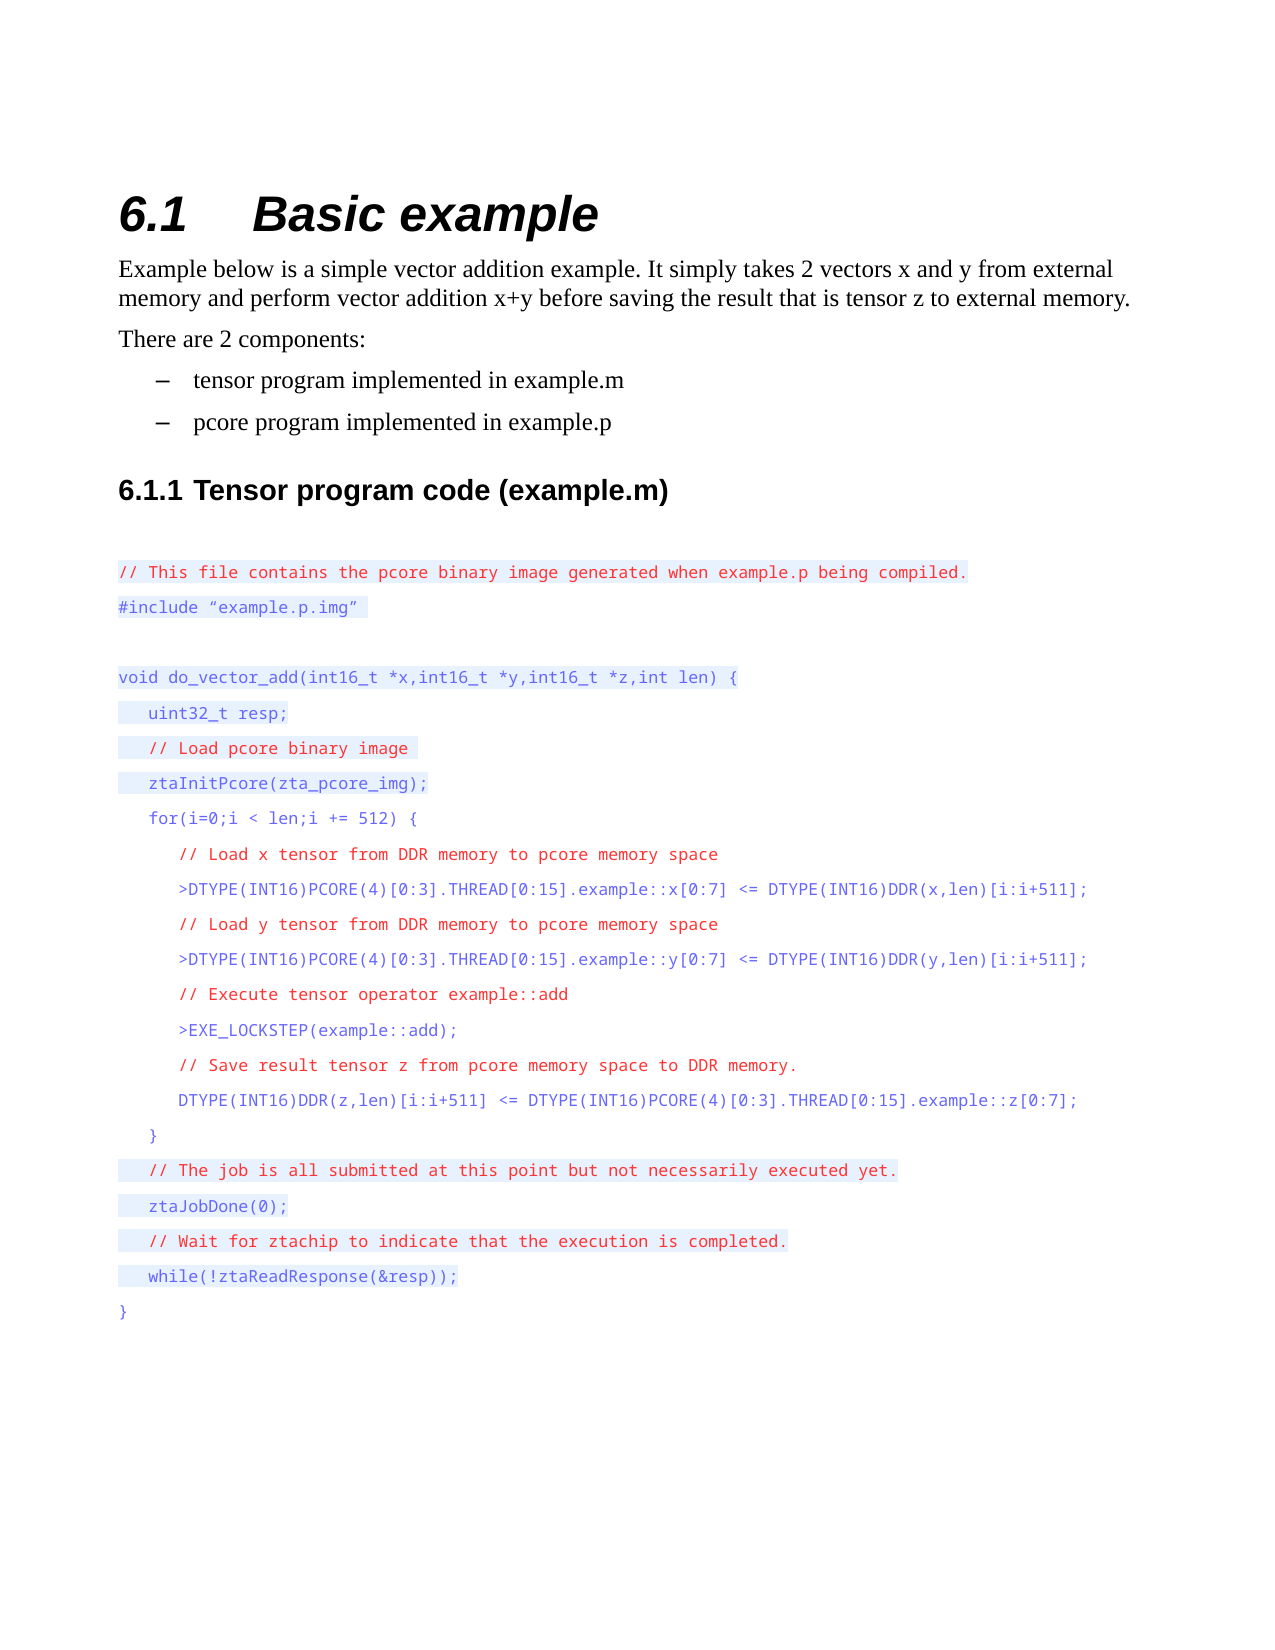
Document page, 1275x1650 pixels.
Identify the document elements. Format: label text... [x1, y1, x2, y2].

text // Wait for ztachip to indicate that the execution is completed. [118, 1229, 1157, 1252]
list tensor program implemented in example.m [156, 366, 1157, 394]
text // Load y tensor from DDR memory to pcore memory space [118, 912, 1157, 935]
text There are 2 components: [118, 324, 1157, 353]
subtitle Basic example [118, 184, 1157, 242]
text for(i=0;i < len;i += 512) { [118, 807, 1157, 829]
text // The job is all submitted at this point but not necessarily executed yet. [118, 1159, 1157, 1182]
text while(!ztaReadResponse(&resp)); [118, 1264, 1157, 1287]
text uint32_t resp; [118, 701, 1157, 724]
text >EXE_LOCKSTEP(example::add); [118, 1018, 1157, 1041]
text DTYPE(INT16)DDR(z,len)[i:i+511] <= DTYPE(INT16)PCORE(4)[0:3].THREAD[0:15].example::z[0:7]; [118, 1088, 1157, 1111]
text >DTYPE(INT16)PCORE(4)[0:3].THREAD[0:15].example::x[0:7] <= DTYPE(INT16)DDR(x,len)[i:i+511]; [118, 877, 1157, 900]
text } [118, 1300, 1157, 1322]
text // Save result tensor z from pcore memory space to DDR memory. [118, 1053, 1157, 1076]
text // Load x tensor from DDR memory to pcore memory space [118, 842, 1157, 865]
text // Execute tensor operator example::add [118, 983, 1157, 1006]
text // Load pcore binary image [118, 736, 1157, 759]
list pcore program implemented in example.p [156, 407, 1157, 436]
text >DTYPE(INT16)PCORE(4)[0:3].THREAD[0:15].example::y[0:7] <= DTYPE(INT16)DDR(y,len)[i:i+511]; [118, 948, 1157, 970]
subtitle Tensor program code (example.m) [118, 473, 1157, 507]
text void do_vector_add(int16_t *x,int16_t *y,int16_t *z,int len) { [118, 666, 1157, 689]
text #include “example.p.img” [118, 596, 1157, 618]
text ztaJobDone(0); [118, 1194, 1157, 1217]
text } [118, 1124, 1157, 1146]
text // This file contains the pcore binary image generated when example.p being compiled. [118, 560, 1157, 583]
text Example below is a simple vector addition example. It simply takes 2 vectors x and y from external memory and perform vector addition x+y before saving the result that is tensor z to external memory. [118, 254, 1157, 312]
text ztaInitPcore(zta_pcore_img); [118, 772, 1157, 794]
